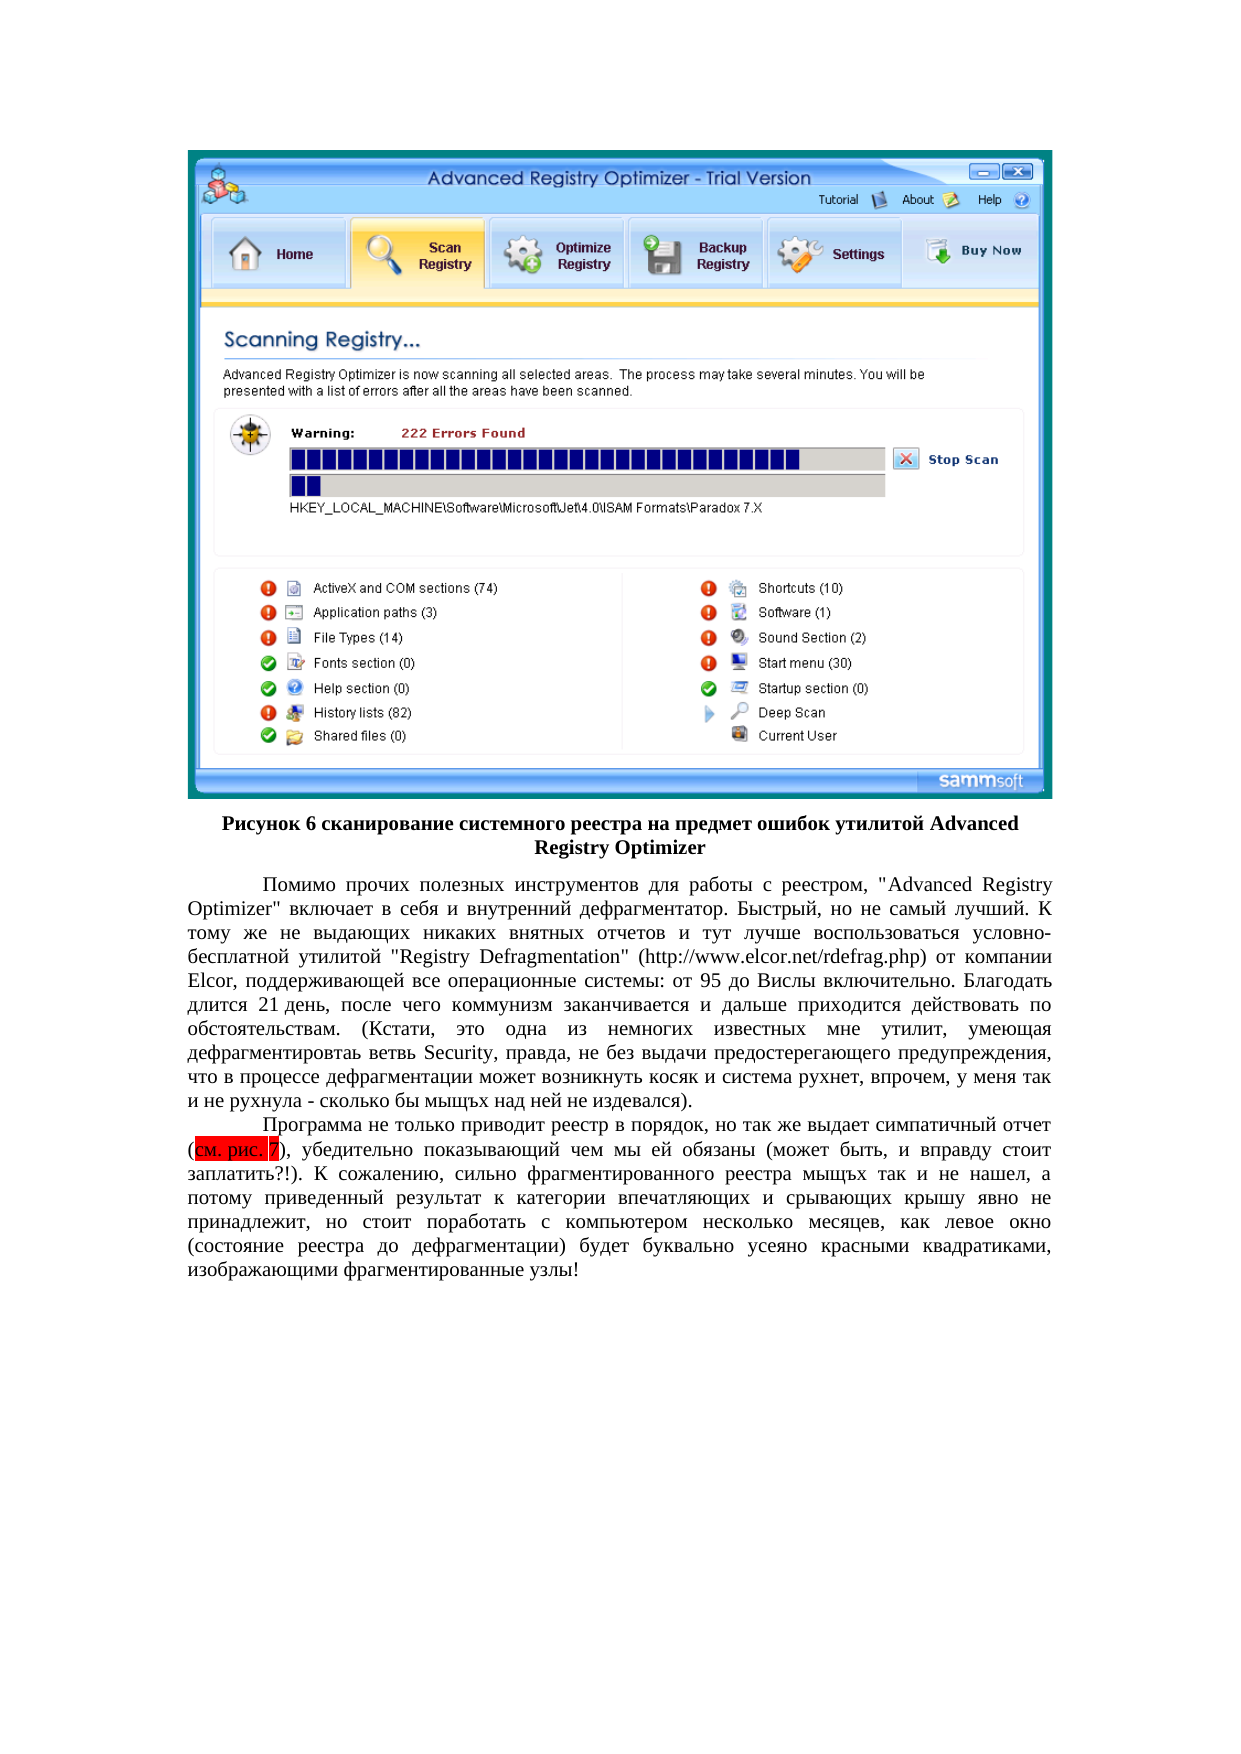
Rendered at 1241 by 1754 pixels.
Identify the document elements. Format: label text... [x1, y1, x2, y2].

text Программа не только приводит реестр в порядок, но так же выдает симпатичный отчет (см. рис. 7), убедительно показывающий чем мы ей обязаны (может быть, и вправду стоит заплатить?!). К сожалению, сильно фрагментированного реестра мыщъх так и не нашел, а потому приведенный результат к категории впечатляющих и срывающих крышу явно не принадлежит, но стоит поработать с компьютером несколько месяцев, как левое окно (состояние реестра до дефрагментации) будет буквально усеяно красными квадратиками, изображающими фрагментированные узлы! [187, 1112, 1053, 1281]
text Помимо прочих полезных инструментов для работы с реестром, "Advanced Registry Optimizer" включает в себя и внутренний дефрагментатор. Быстрый, но не самый лучший. К тому же не выдающих никаких внятных отчетов и тут лучше воспользоваться условно-бесплатной утилитой "Registry Defragmentation" (http://www.elcor.net/rdefrag.php) от компании Elcor, поддерживающей все операционные системы: от 95 до Вислы включительно. Благодать длится 21 день, после чего коммунизм заканчивается и дальше приходится действовать по обстоятельствам. (Кстати, это одна из немногих известных мне утилит, умеющая дефрагментировтаь ветвь Security, правда, не без выдачи предостерегающего предупреждения, что в процессе дефрагментации может возникнуть косяк и система рухнет, впрочем, у меня так и не рухнула ‑ сколько бы мыщъх над ней не издевался). [187, 872, 1053, 1112]
text Рисунок 6 сканирование системного реестра на предмет ошибок утилитой Advanced Registry Optimizer [187, 811, 1053, 859]
picture [187, 150, 1053, 799]
